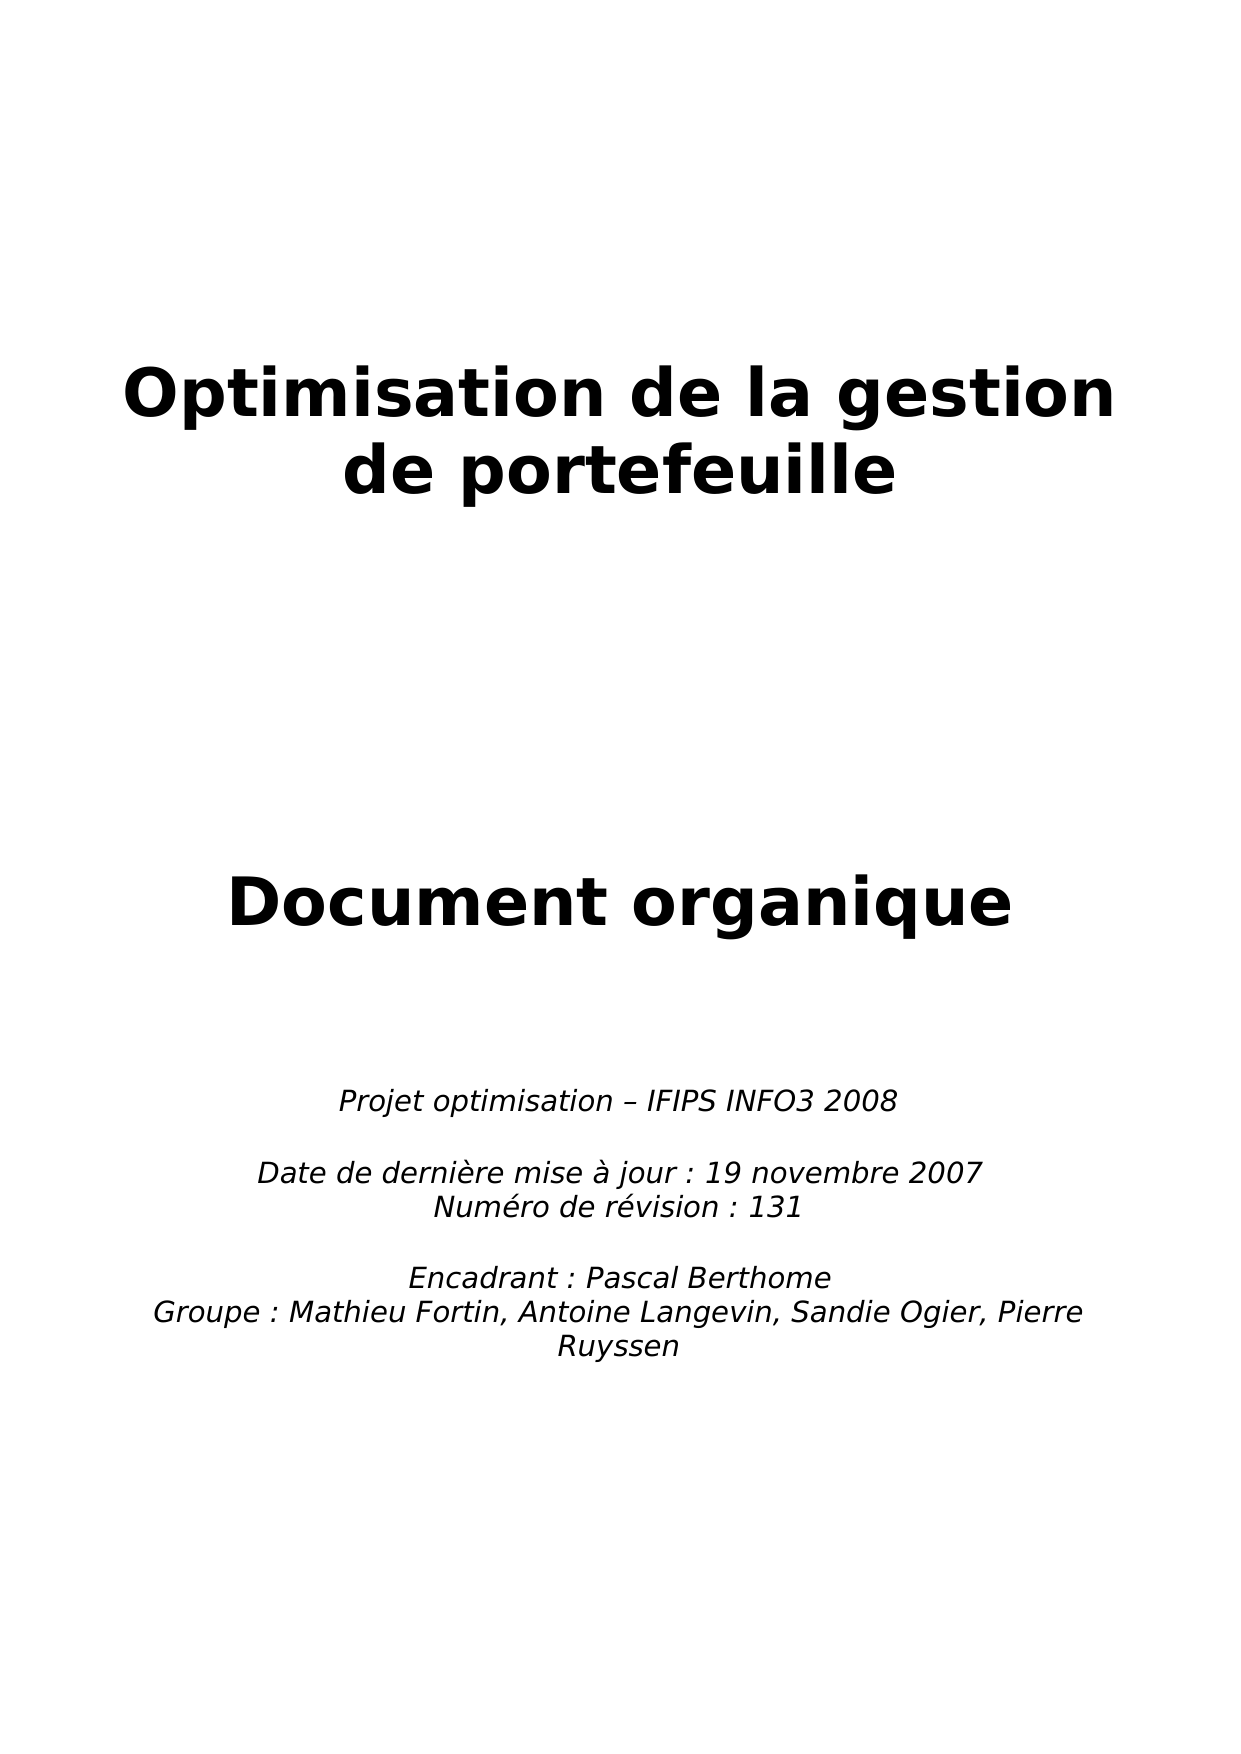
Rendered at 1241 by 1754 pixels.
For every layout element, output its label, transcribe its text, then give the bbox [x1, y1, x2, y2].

subtitle Projet optimisation – IFIPS INFO3 2008 [118, 1085, 1122, 1119]
subtitle Encadrant : Pascal Berthome Groupe : Mathieu Fortin, Antoine Langevin, Sandie Ogier, Pierre Ruyssen [118, 1262, 1122, 1363]
subtitle Date de dernière mise à jour : 19 novembre 2007 Numéro de révision : 131 [118, 1156, 1122, 1224]
title Optimisation de la gestion de portefeuille [118, 354, 1122, 509]
title Document organique [118, 864, 1122, 942]
